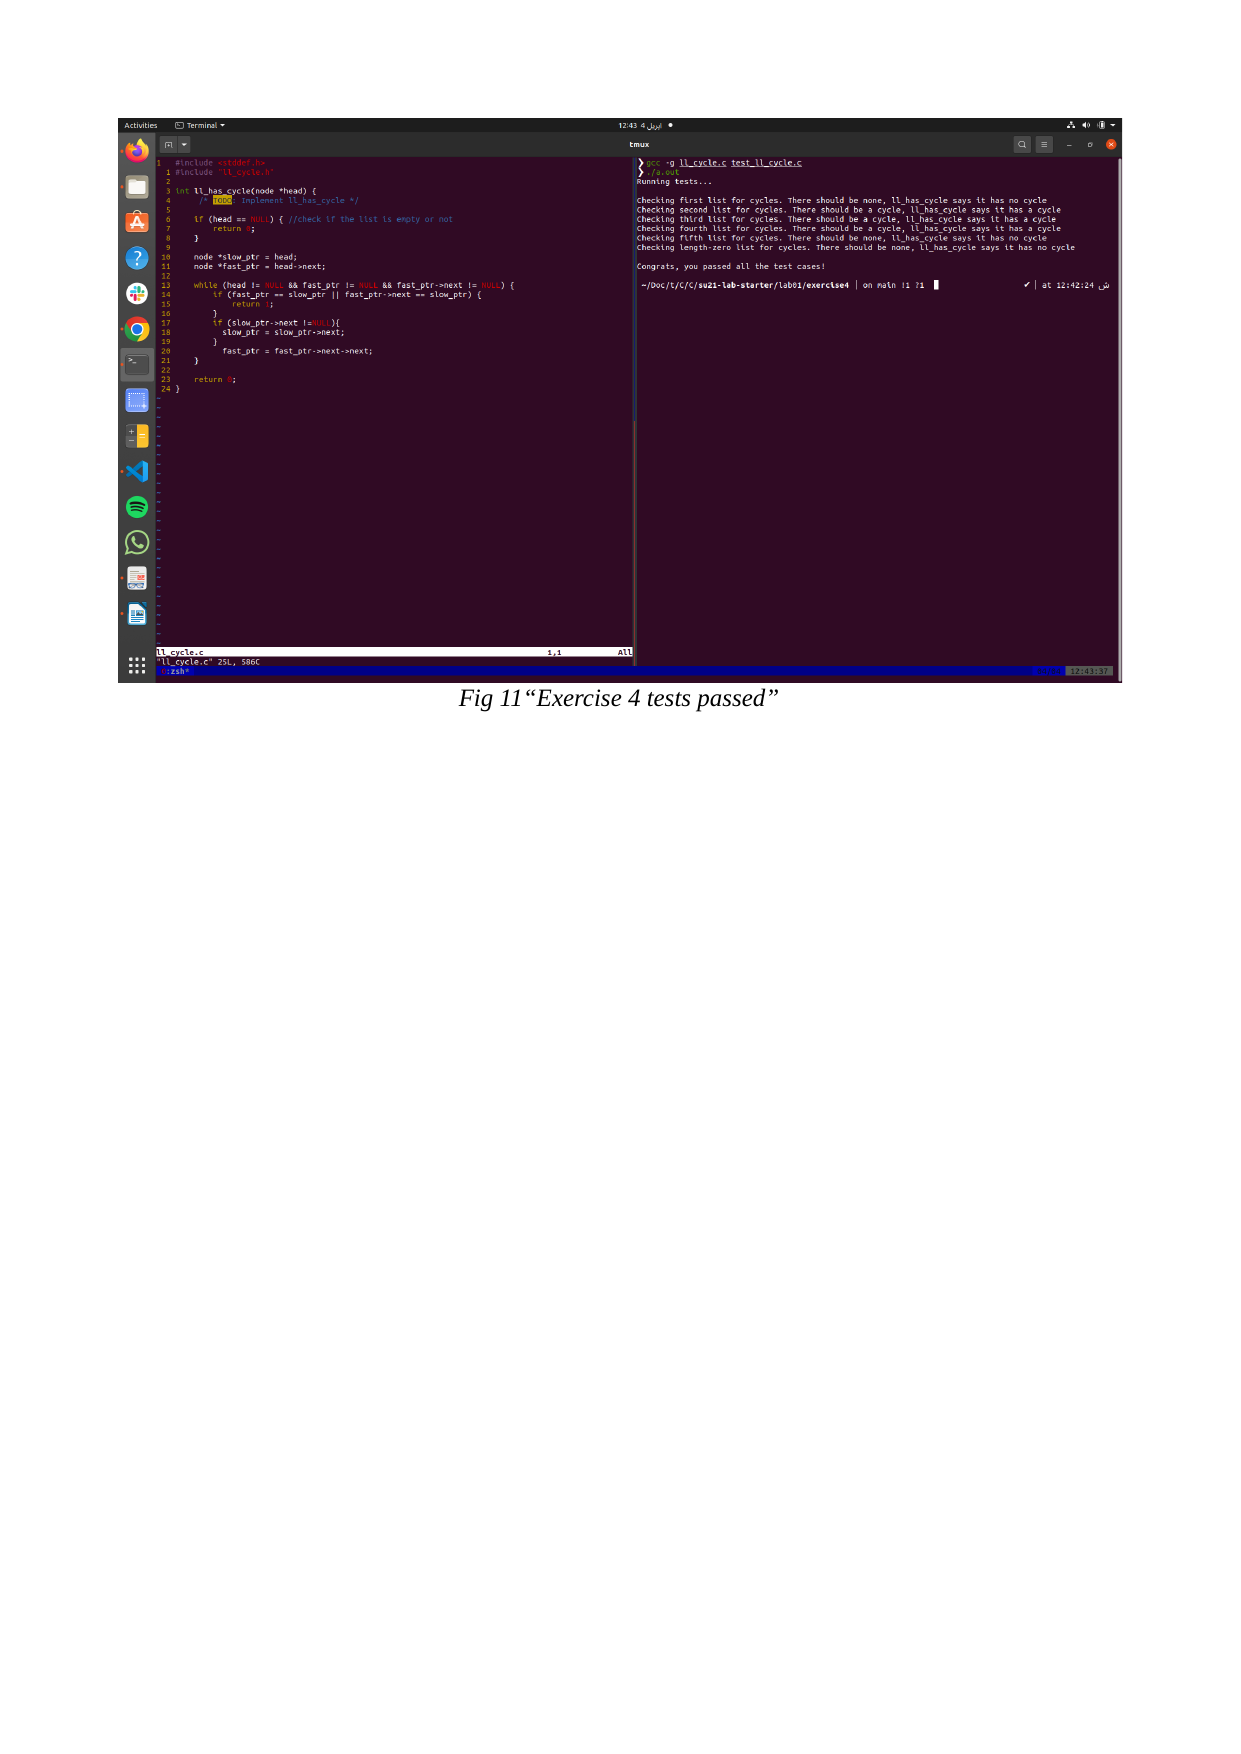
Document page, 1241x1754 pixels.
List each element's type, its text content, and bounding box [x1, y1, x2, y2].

text Fig 11“Exercise 4 tests passed” [118, 683, 1122, 712]
picture [118, 118, 1123, 683]
